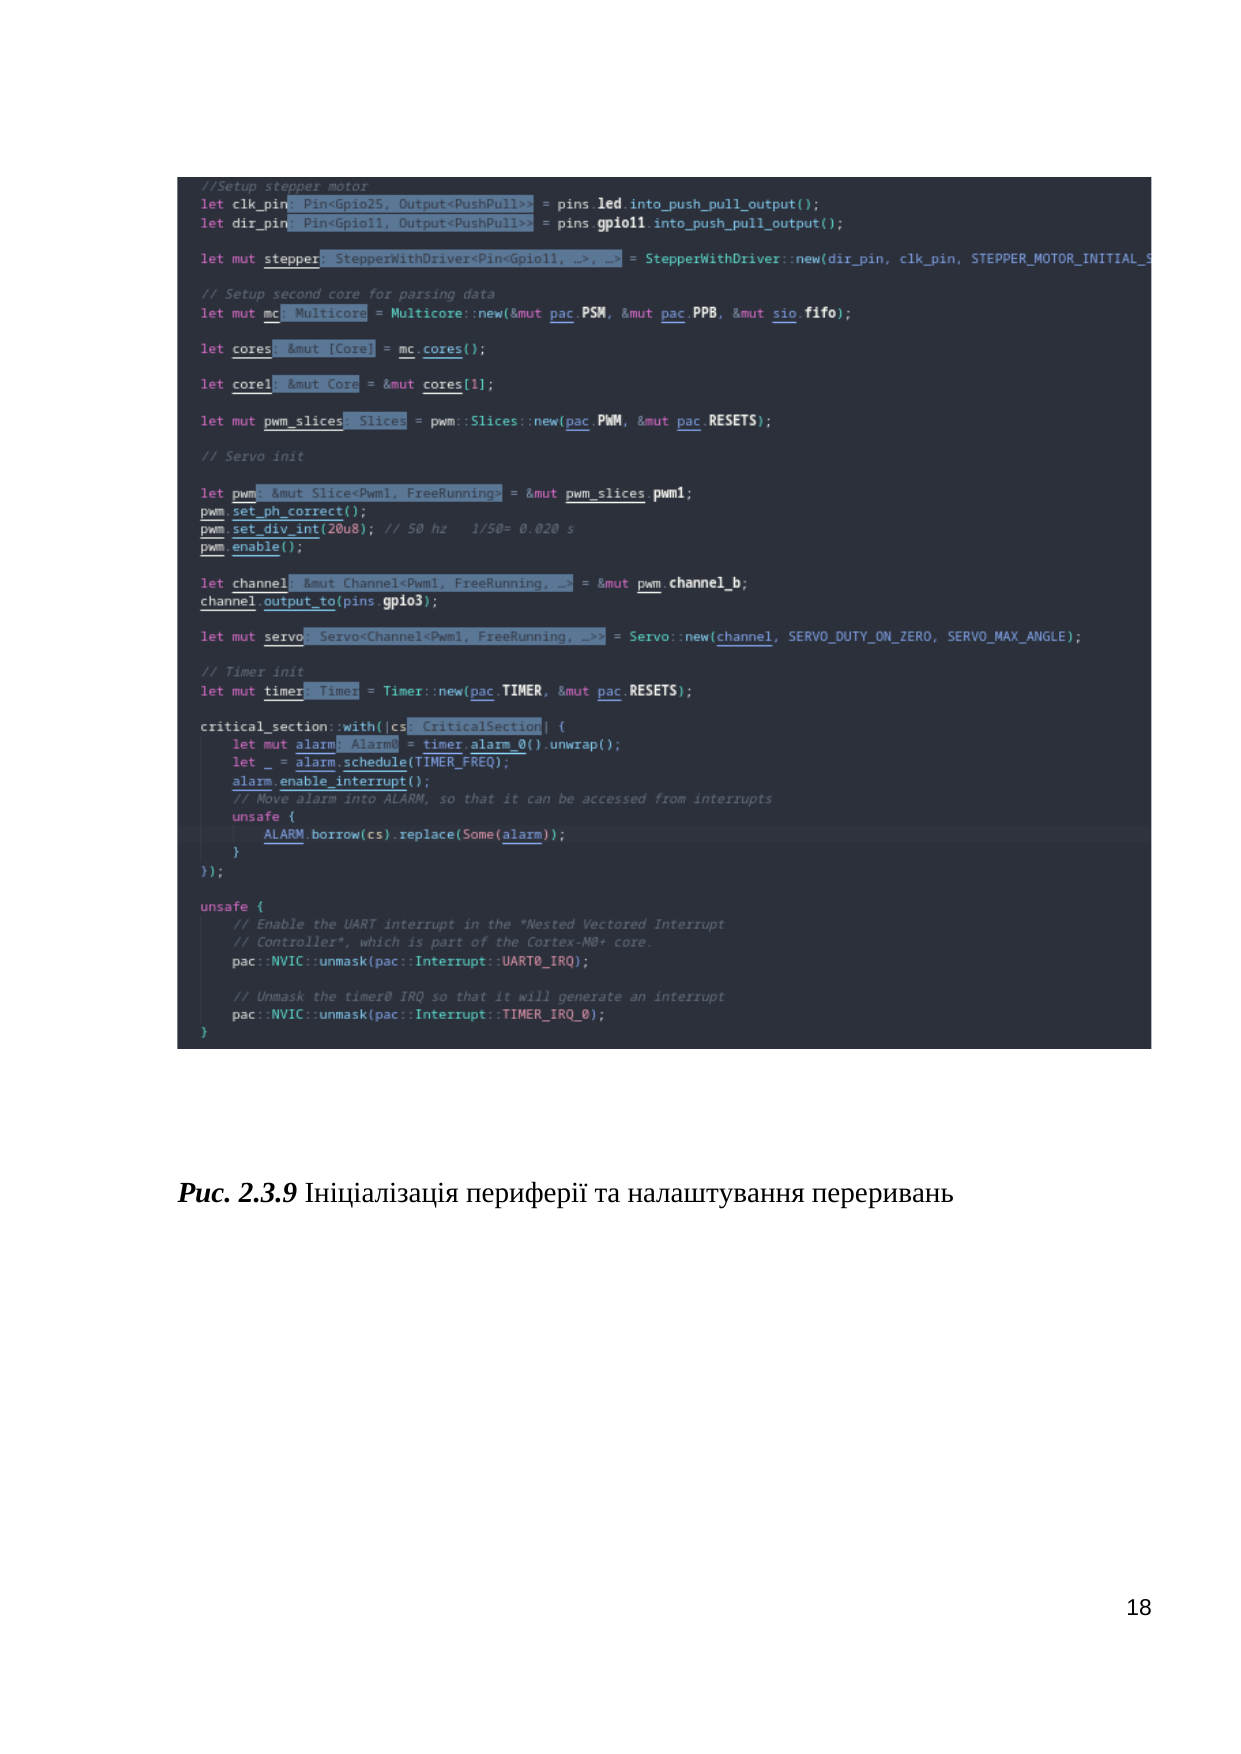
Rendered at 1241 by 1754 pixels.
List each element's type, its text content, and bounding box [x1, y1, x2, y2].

picture [177, 177, 1152, 1049]
text Рис. 2.3.9 Ініціалізація периферії та налаштування переривань [177, 1175, 1152, 1208]
